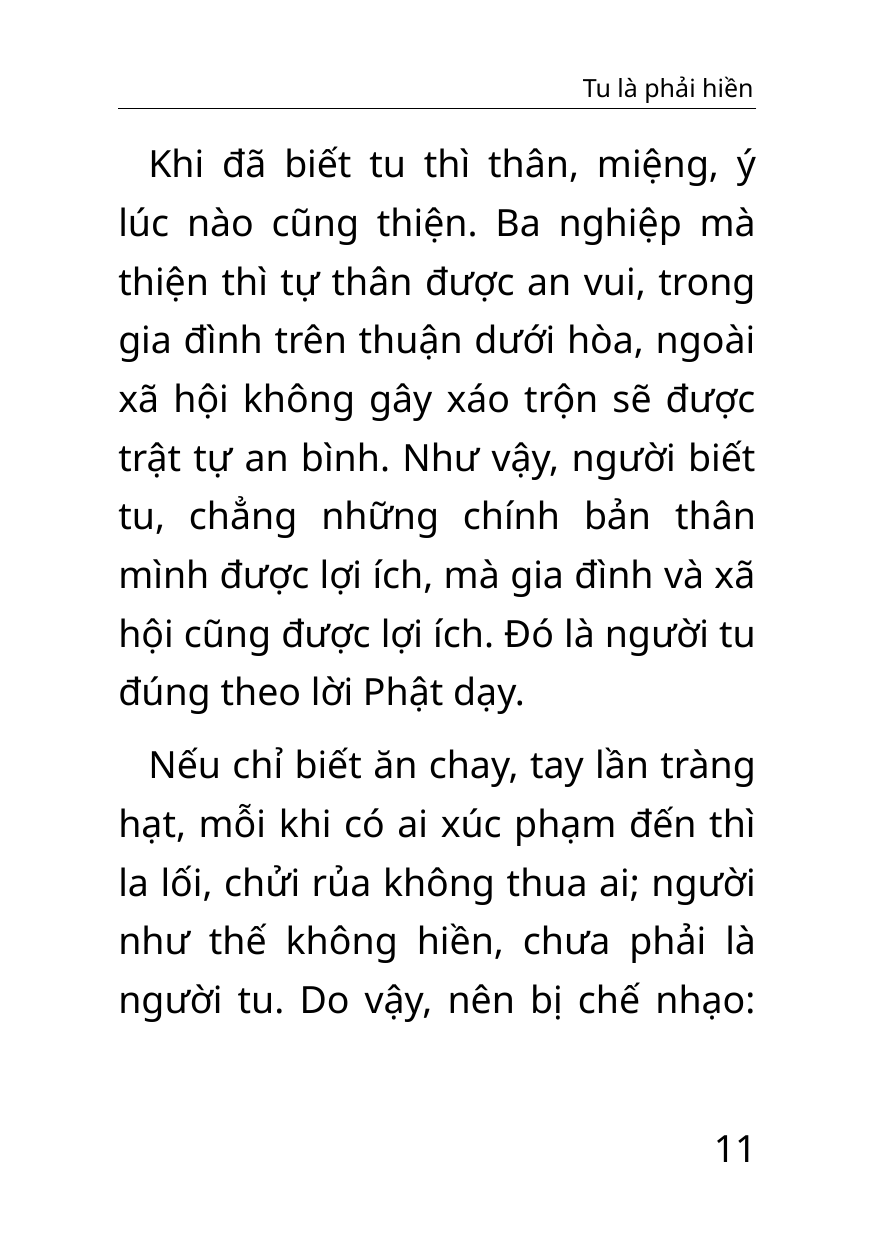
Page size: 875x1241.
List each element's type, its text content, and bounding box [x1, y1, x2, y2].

text Nếu chỉ biết ăn chay, tay lần tràng hạt, mỗi khi có ai xúc phạm đến thì la lối, chửi rủa không thua ai; người như thế không hiền, chưa phải là người tu. Do vậy, nên bị chế nhạo: [118, 739, 756, 1024]
text Khi đã biết tu thì thân, miệng, ý lúc nào cũng thiện. Ba nghiệp mà thiện thì tự thân được an vui, trong gia đình trên thuận dưới hòa, ngoài xã hội không gây xáo trộn sẽ được trật tự an bình. Như vậy, người biết tu, chẳng những chính bản thân mình được lợi ích, mà gia đình và xã hội cũng được lợi ích. Đó là người tu đúng theo lời Phật dạy. [118, 138, 756, 717]
